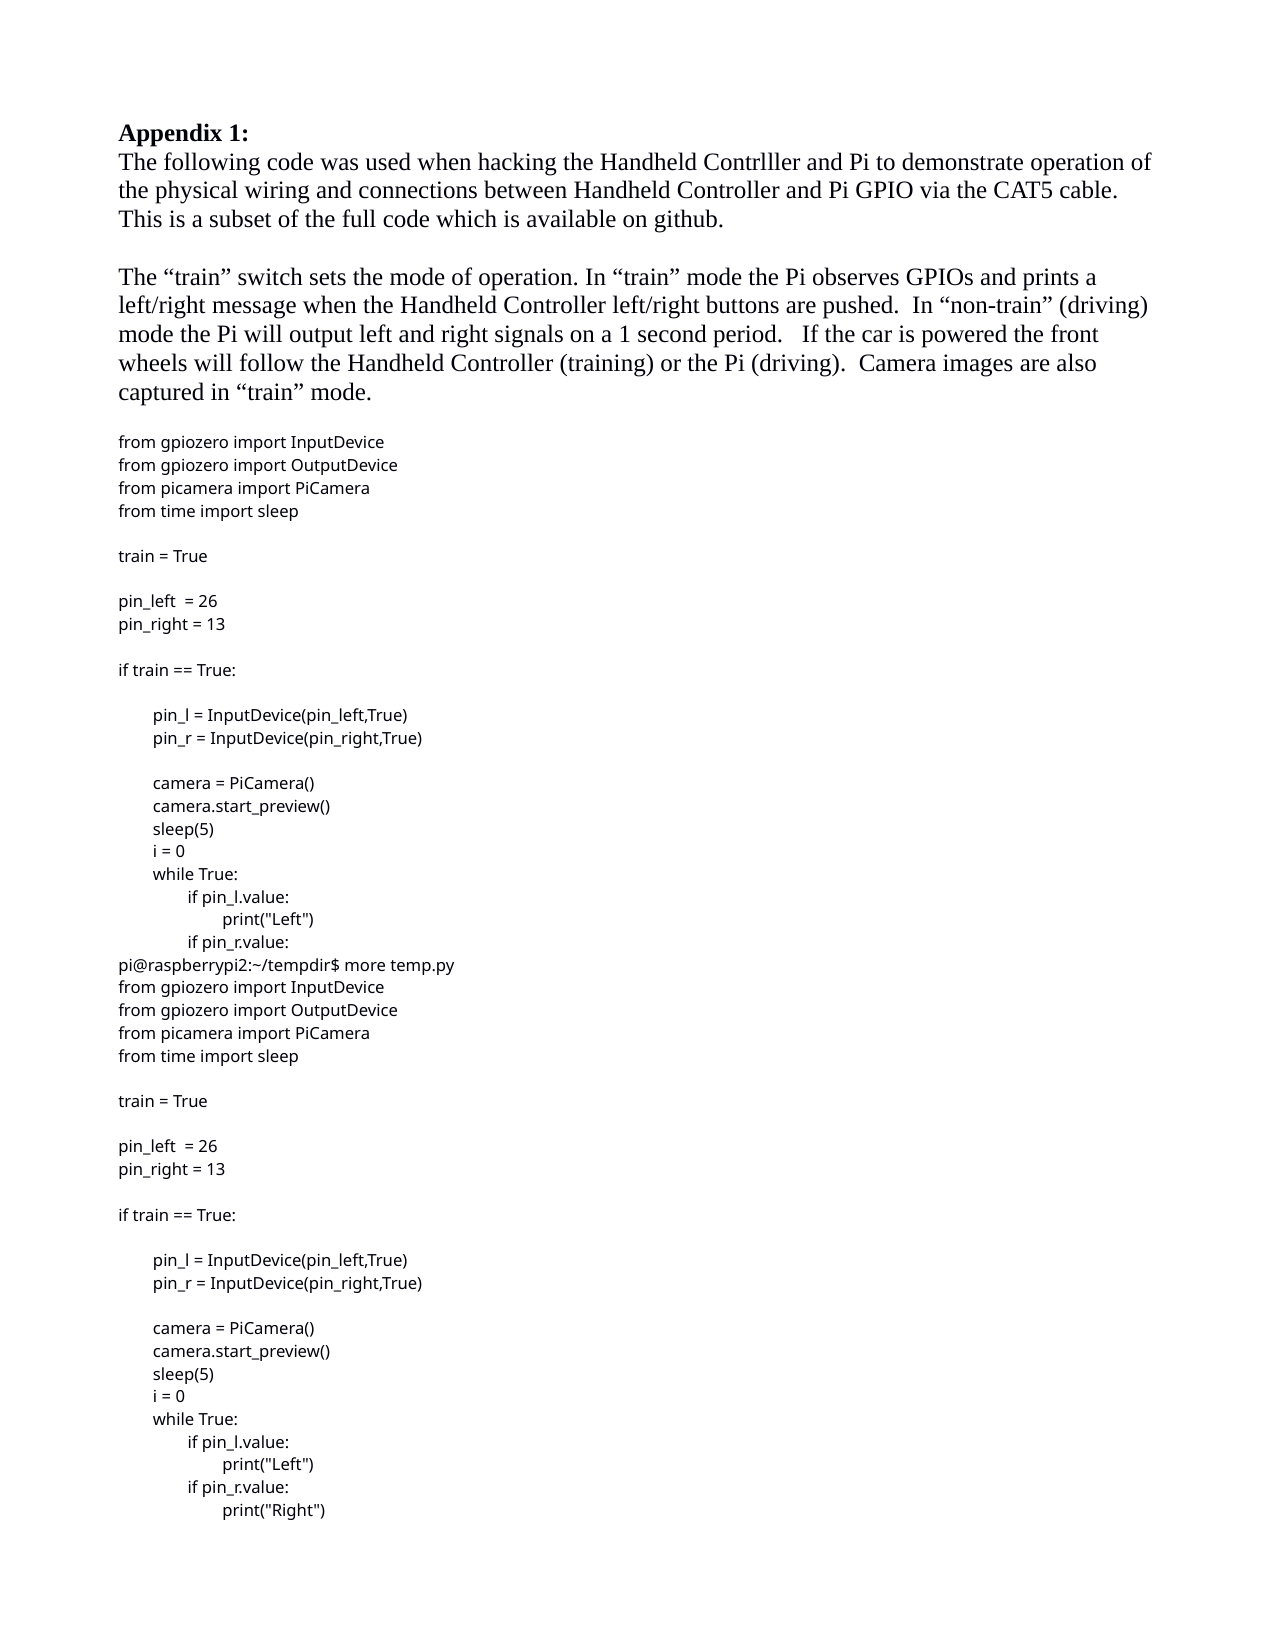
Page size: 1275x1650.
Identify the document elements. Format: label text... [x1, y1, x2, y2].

text pin_l = InputDevice(pin_left,True) [118, 704, 1157, 726]
text from gpiozero import InputDevice [118, 431, 1157, 454]
text if pin_l.value: [118, 885, 1157, 908]
text camera.start_preview() [118, 794, 1157, 817]
text from gpiozero import OutputDevice [118, 454, 1157, 477]
text if pin_r.value: [118, 931, 1157, 953]
text if pin_r.value: [118, 1476, 1157, 1498]
text pin_l = InputDevice(pin_left,True) [118, 1249, 1157, 1271]
text print("Right") [118, 1498, 1157, 1521]
text from gpiozero import OutputDevice [118, 999, 1157, 1022]
text i = 0 [118, 840, 1157, 863]
text pin_left = 26 [118, 1135, 1157, 1158]
text pi@raspberrypi2:~/tempdir$ more temp.py [118, 953, 1157, 976]
text while True: [118, 863, 1157, 885]
text if train == True: [118, 658, 1157, 681]
text pin_right = 13 [118, 613, 1157, 636]
text sleep(5) [118, 1362, 1157, 1385]
text pin_left = 26 [118, 590, 1157, 613]
text print("Left") [118, 908, 1157, 931]
text train = True [118, 1090, 1157, 1112]
text sleep(5) [118, 817, 1157, 840]
text from time import sleep [118, 499, 1157, 522]
text camera.start_preview() [118, 1339, 1157, 1362]
text Appendix 1: [118, 118, 1157, 147]
text if train == True: [118, 1203, 1157, 1226]
text train = True [118, 545, 1157, 567]
text The “train” switch sets the mode of operation. In “train” mode the Pi observes GPIOs and prints a left/right message when the Handheld Controller left/right buttons are pushed. In “non-train” (driving) mode the Pi will output left and right signals on a 1 second period. If the car is powered the front wheels will follow the Handheld Controller (training) or the Pi (driving). Camera images are also captured in “train” mode. [118, 262, 1157, 406]
text pin_r = InputDevice(pin_right,True) [118, 726, 1157, 749]
text camera = PiCamera() [118, 1317, 1157, 1339]
text from gpiozero import InputDevice [118, 976, 1157, 999]
text print("Left") [118, 1453, 1157, 1476]
text if pin_l.value: [118, 1430, 1157, 1453]
text while True: [118, 1408, 1157, 1430]
text from time import sleep [118, 1044, 1157, 1067]
text pin_right = 13 [118, 1158, 1157, 1181]
text from picamera import PiCamera [118, 1022, 1157, 1044]
text i = 0 [118, 1385, 1157, 1408]
text The following code was used when hacking the Handheld Contrlller and Pi to demonstrate operation of the physical wiring and connections between Handheld Controller and Pi GPIO via the CAT5 cable. This is a subset of the full code which is available on github. [118, 147, 1157, 233]
text pin_r = InputDevice(pin_right,True) [118, 1271, 1157, 1294]
text from picamera import PiCamera [118, 477, 1157, 499]
text camera = PiCamera() [118, 772, 1157, 794]
